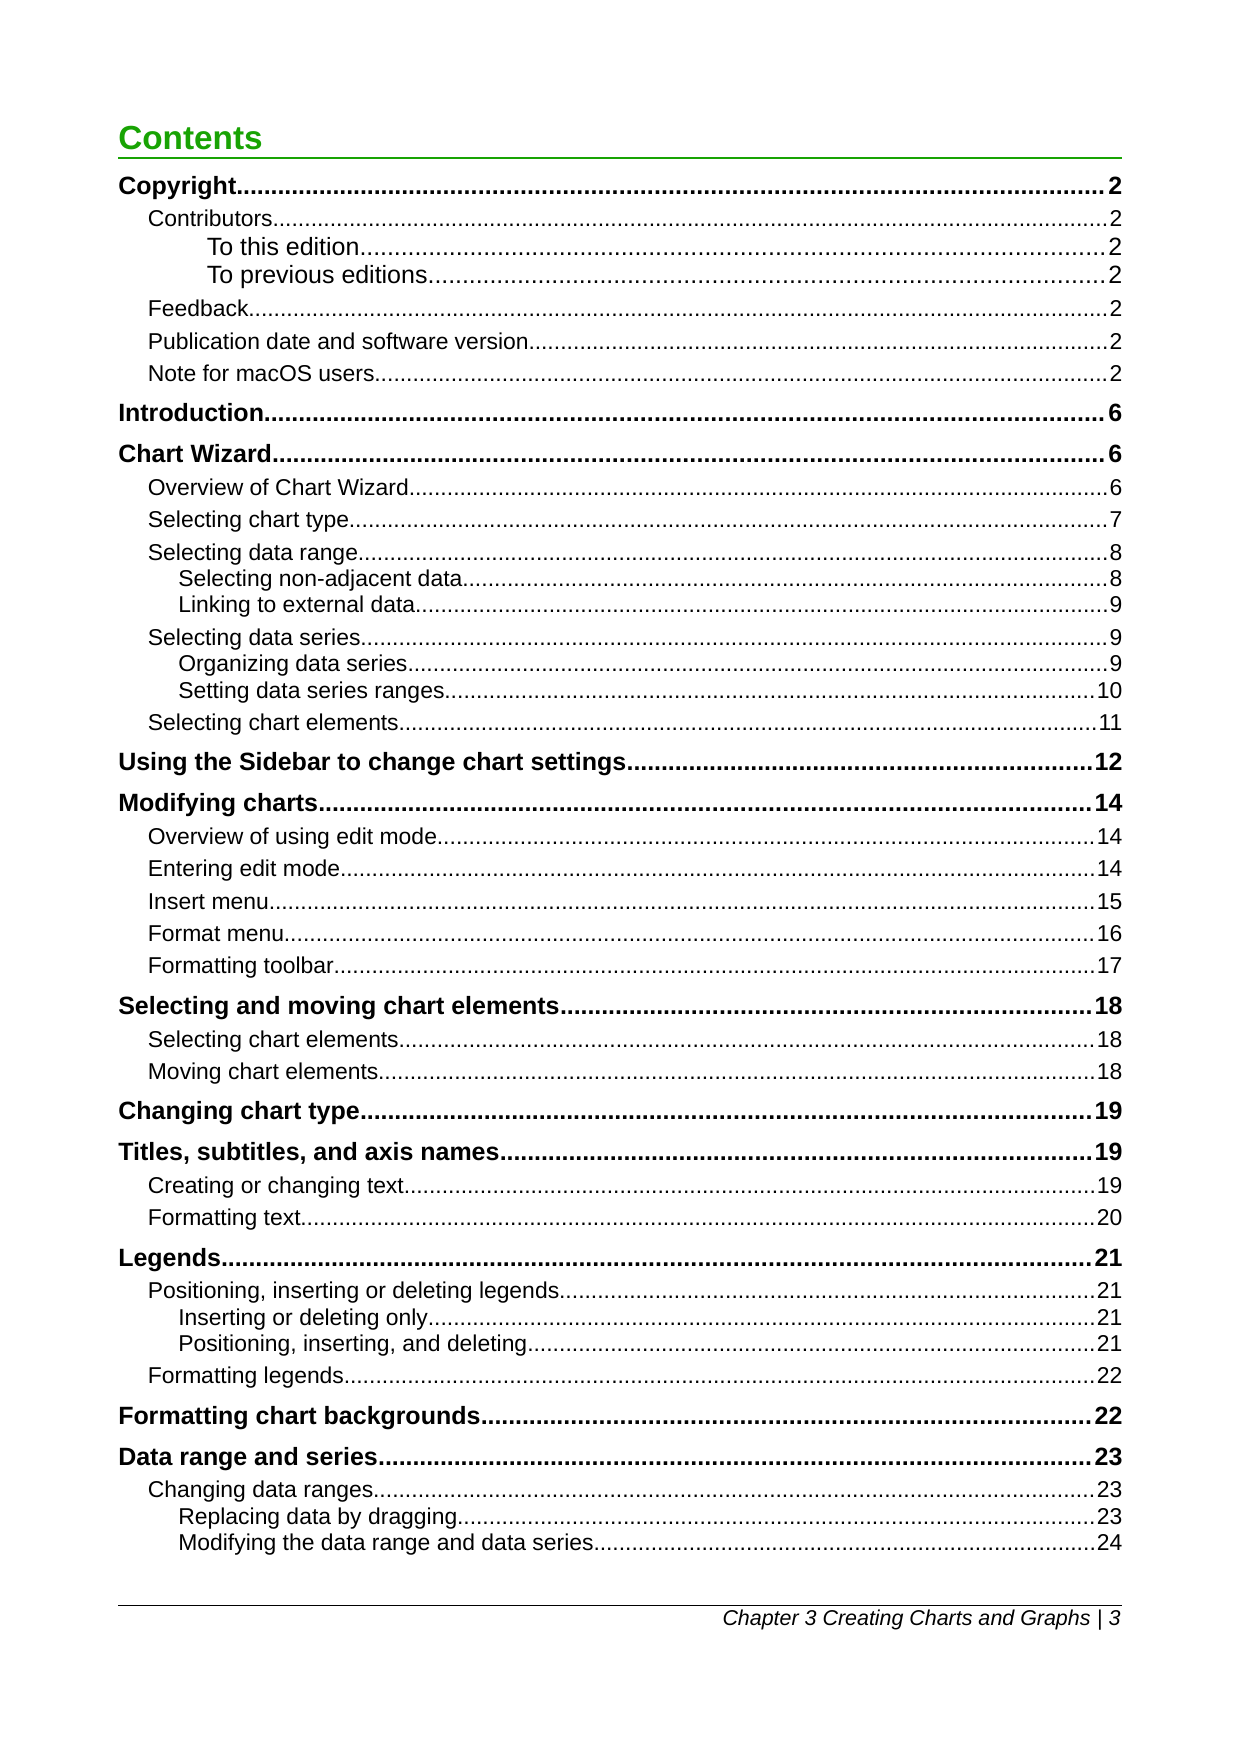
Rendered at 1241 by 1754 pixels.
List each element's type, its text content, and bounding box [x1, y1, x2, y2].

text Formatting text 20 [148, 1204, 1122, 1231]
text Note for macOS users 2 [148, 360, 1122, 386]
text Inserting or deleting only 21 [178, 1304, 1122, 1330]
text Formatting legends 22 [148, 1362, 1122, 1389]
text Formatting toolbar 17 [148, 952, 1122, 979]
text Creating or changing text 19 [148, 1172, 1122, 1198]
text Positioning, inserting, and deleting 21 [178, 1330, 1122, 1356]
text Introduction 6 [118, 398, 1122, 427]
text Selecting non-adjacent data 8 [178, 565, 1122, 591]
text Format menu 16 [148, 920, 1122, 946]
text Selecting data series 9 [148, 624, 1122, 650]
text Insert menu 15 [148, 888, 1122, 914]
text Using the Sidebar to change chart settings 12 [118, 747, 1122, 776]
text Data range and series 23 [118, 1441, 1122, 1470]
text Changing chart type 19 [118, 1096, 1122, 1125]
text Replacing data by dragging 23 [178, 1503, 1122, 1529]
text Moving chart elements 18 [148, 1058, 1122, 1084]
text Overview of using edit mode 14 [148, 823, 1122, 849]
text Selecting chart elements 11 [148, 709, 1122, 735]
text Feedback 2 [148, 295, 1122, 322]
text To this edition 2 [207, 232, 1122, 261]
text Selecting chart elements 18 [148, 1026, 1122, 1052]
text Modifying the data range and data series 24 [178, 1529, 1122, 1555]
text Titles, subtitles, and axis names 19 [118, 1137, 1122, 1166]
text Organizing data series 9 [178, 650, 1122, 677]
text Copyright 2 [118, 171, 1122, 199]
subtitle Contents [118, 118, 1122, 157]
text To previous editions 2 [207, 261, 1122, 289]
text Modifying charts 14 [118, 788, 1122, 817]
text Changing data ranges 23 [148, 1476, 1122, 1503]
text Chart Wizard 6 [118, 439, 1122, 468]
text Linking to external data 9 [178, 591, 1122, 618]
text Contributors 2 [148, 205, 1122, 232]
text Formatting chart backgrounds 22 [118, 1401, 1122, 1429]
text Setting data series ranges 10 [178, 677, 1122, 703]
text Overview of Chart Wizard 6 [148, 474, 1122, 500]
text Positioning, inserting or deleting legends 21 [148, 1277, 1122, 1304]
text Publication date and software version 2 [148, 328, 1122, 354]
text Legends 21 [118, 1242, 1122, 1271]
text Entering edit mode 14 [148, 855, 1122, 882]
text Selecting and moving chart elements 18 [118, 991, 1122, 1019]
text Selecting chart type 7 [148, 506, 1122, 533]
text Selecting data range 8 [148, 539, 1122, 565]
